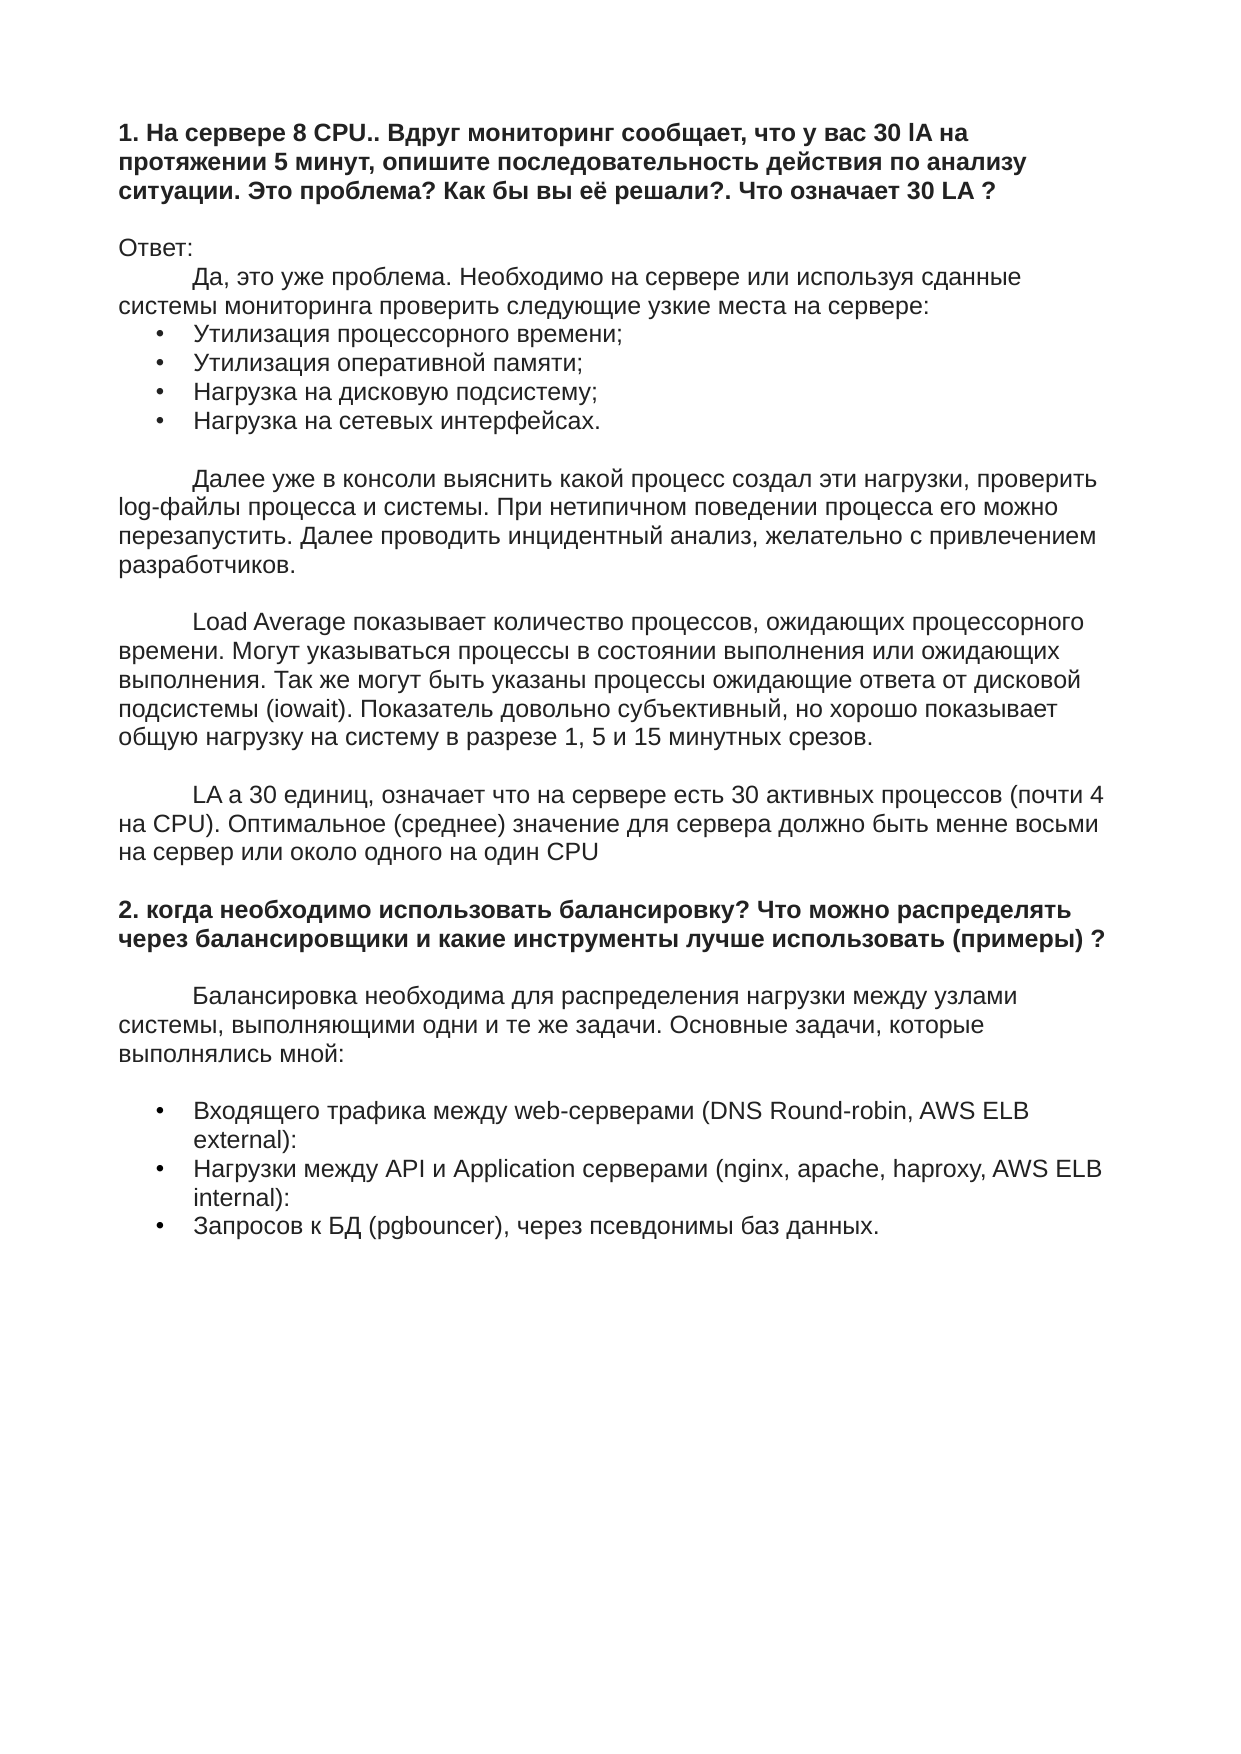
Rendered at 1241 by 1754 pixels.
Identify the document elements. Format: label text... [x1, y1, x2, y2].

text 2. когда необходимо использовать балансировку? Что можно распределять через балансировщики и какие инструменты лучше использовать (примеры) ? [118, 895, 1122, 952]
text Балансировка необходима для распределения нагрузки между узлами системы, выполняющими одни и те же задачи. Основные задачи, которые выполнялись мной: [118, 981, 1122, 1067]
list Нагрузки между API и Application серверами (nginx, apache, haproxy, AWS ELB internal): [156, 1154, 1122, 1211]
list Запросов к БД (pgbouncer), через псевдонимы баз данных. [156, 1211, 1122, 1240]
text Load Average показывает количество процессов, ожидающих процессорного времени. Могут указываться процессы в состоянии выполнения или ожидающих выполнения. Так же могут быть указаны процессы ожидающие ответа от дисковой подсистемы (iowait). Показатель довольно субъективный, но хорошо показывает общую нагрузку на систему в разрезе 1, 5 и 15 минутных срезов. [118, 607, 1122, 751]
list Нагрузка на дисковую подсистему; [156, 377, 1122, 406]
text Да, это уже проблема. Необходимо на сервере или используя сданные системы мониторинга проверить следующие узкие места на сервере: [118, 262, 1122, 319]
list Утилизация оперативной памяти; [156, 348, 1122, 377]
list Утилизация процессорного времени; [156, 319, 1122, 348]
text Далее уже в консоли выяснить какой процесс создал эти нагрузки, проверить log-файлы процесса и системы. При нетипичном поведении процесса его можно перезапустить. Далее проводить инцидентный анализ, желательно с привлечением разработчиков. [118, 463, 1122, 578]
text Ответ: [118, 233, 1122, 262]
text LA а 30 единиц, означает что на сервере есть 30 активных процессов (почти 4 на CPU). Оптимальное (среднее) значение для сервера должно быть менне восьми на сервер или около одного на один CPU [118, 780, 1122, 895]
list Нагрузка на сетевых интерфейсах. [156, 406, 1122, 435]
text 1. На сервере 8 CPU.. Вдруг мониторинг сообщает, что у вас 30 lA на протяжении 5 минут, опишите последовательность действия по анализу ситуации. Это проблема? Как бы вы её решали?. Что означает 30 LA ? [118, 118, 1122, 204]
list Входящего трафика между web-серверами (DNS Round-robin, AWS ELB external): [156, 1096, 1122, 1154]
